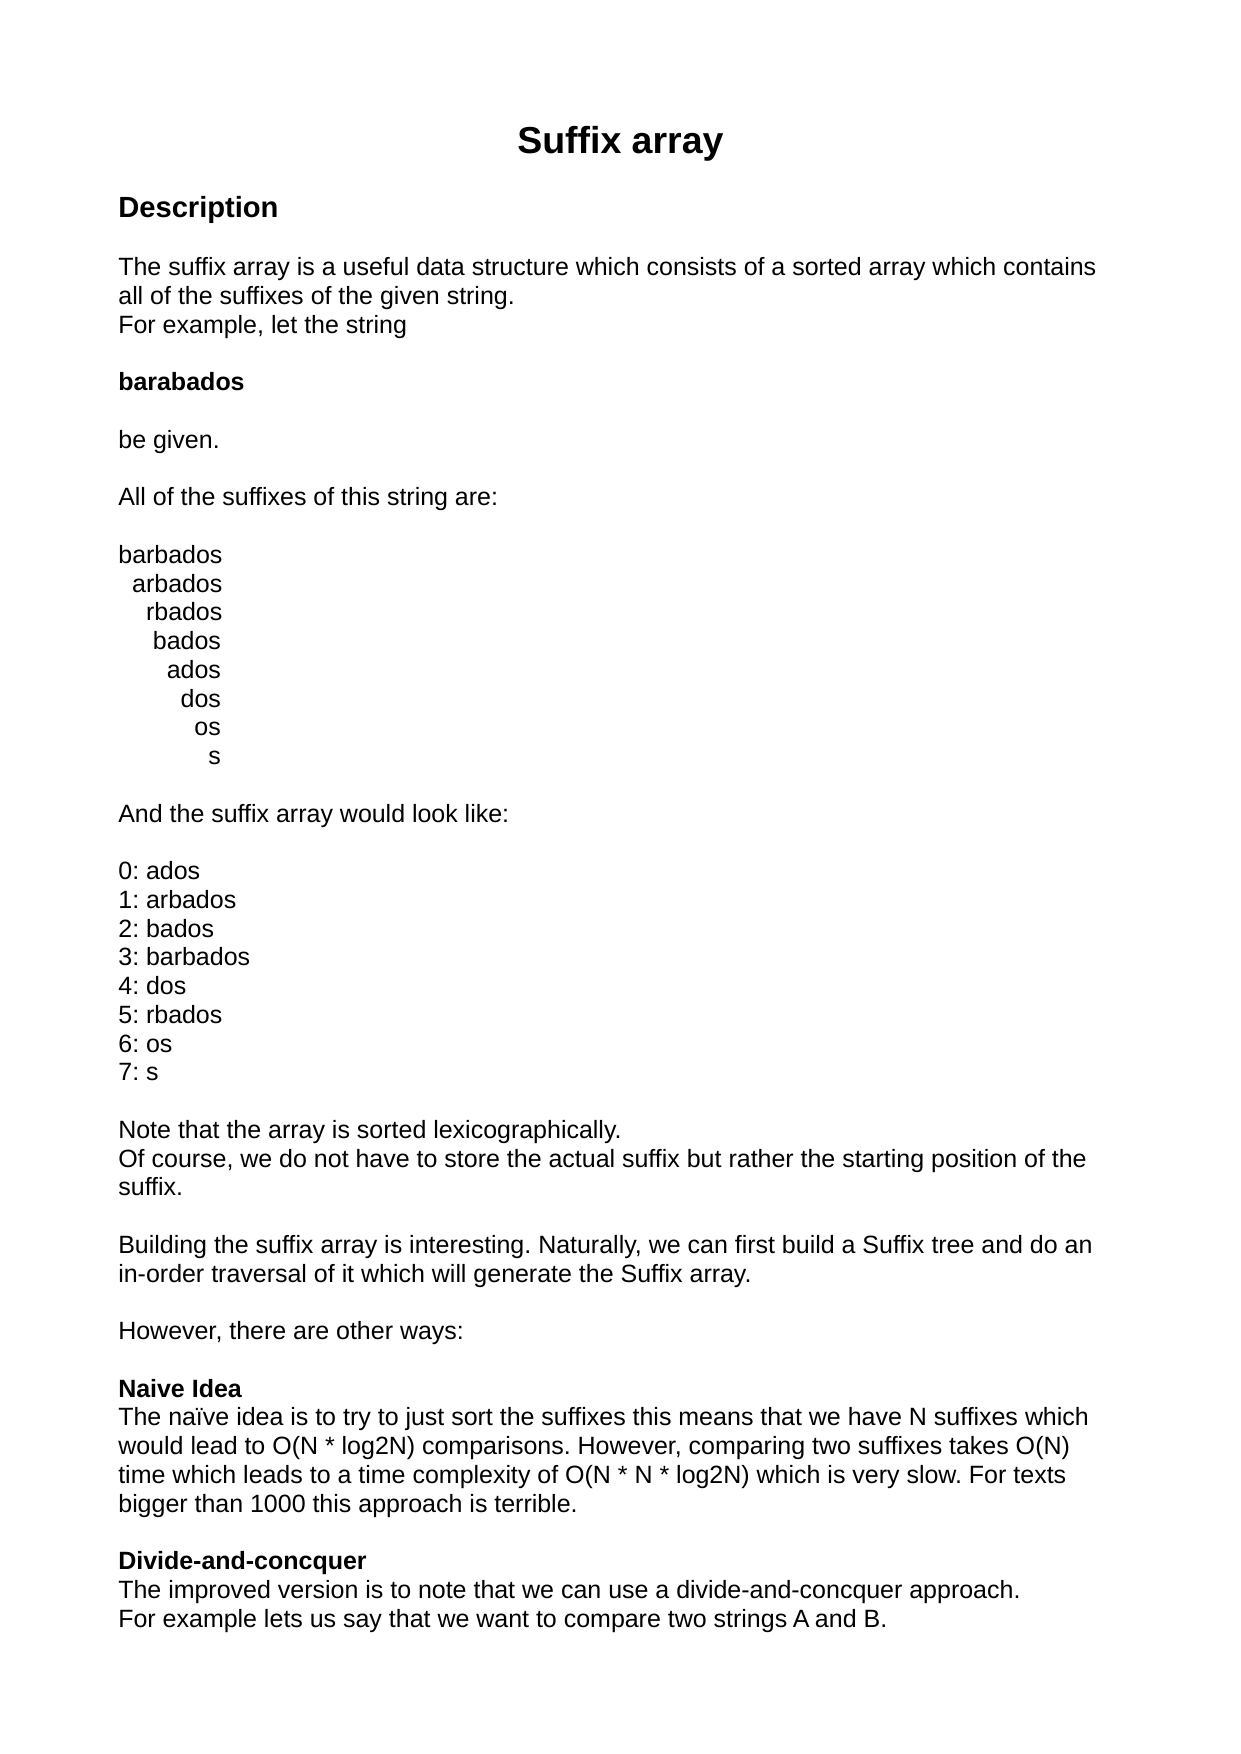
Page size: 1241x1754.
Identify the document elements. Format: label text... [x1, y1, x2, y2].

text Divide-and-concquer [118, 1546, 1122, 1575]
text 3: barbados [118, 942, 1122, 971]
text 0: ados [118, 856, 1122, 885]
text The suffix array is a useful data structure which consists of a sorted array which contains all of the suffixes of the given string. [118, 252, 1122, 310]
text rbados [118, 597, 1122, 626]
text 7: s [118, 1057, 1122, 1086]
text All of the suffixes of this string are: [118, 482, 1122, 511]
text barbados [118, 540, 1122, 568]
text be given. [118, 425, 1122, 453]
text Suffix array [118, 118, 1122, 161]
text 4: dos [118, 971, 1122, 1000]
text And the suffix array would look like: [118, 798, 1122, 827]
text Of course, we do not have to store the actual suffix but rather the starting position of the suffix. [118, 1143, 1122, 1201]
text 5: rbados [118, 1000, 1122, 1028]
text The naïve idea is to try to just sort the suffixes this means that we have N suffixes which would lead to O(N * log2N) comparisons. However, comparing two suffixes takes O(N) time which leads to a time complexity of O(N * N * log2N) which is very slow. For texts bigger than 1000 this approach is terrible. [118, 1402, 1122, 1517]
text arbados [118, 568, 1122, 597]
text The improved version is to note that we can use a divide-and-concquer approach. [118, 1575, 1122, 1603]
text Building the suffix array is interesting. Naturally, we can first build a Suffix tree and do an in-order traversal of it which will generate the Suffix array. [118, 1230, 1122, 1287]
text Description [118, 190, 1122, 223]
text bados [118, 626, 1122, 655]
text s [118, 741, 1122, 770]
text barabados [118, 367, 1122, 396]
text 6: os [118, 1028, 1122, 1057]
text However, there are other ways: [118, 1316, 1122, 1345]
text 1: arbados [118, 885, 1122, 913]
text Naive Idea [118, 1373, 1122, 1402]
text ados [118, 655, 1122, 683]
text For example lets us say that we want to compare two strings A and B. [118, 1603, 1122, 1632]
text For example, let the string [118, 310, 1122, 338]
text dos [118, 683, 1122, 712]
text 2: bados [118, 913, 1122, 942]
text os [118, 712, 1122, 741]
text Note that the array is sorted lexicographically. [118, 1115, 1122, 1143]
